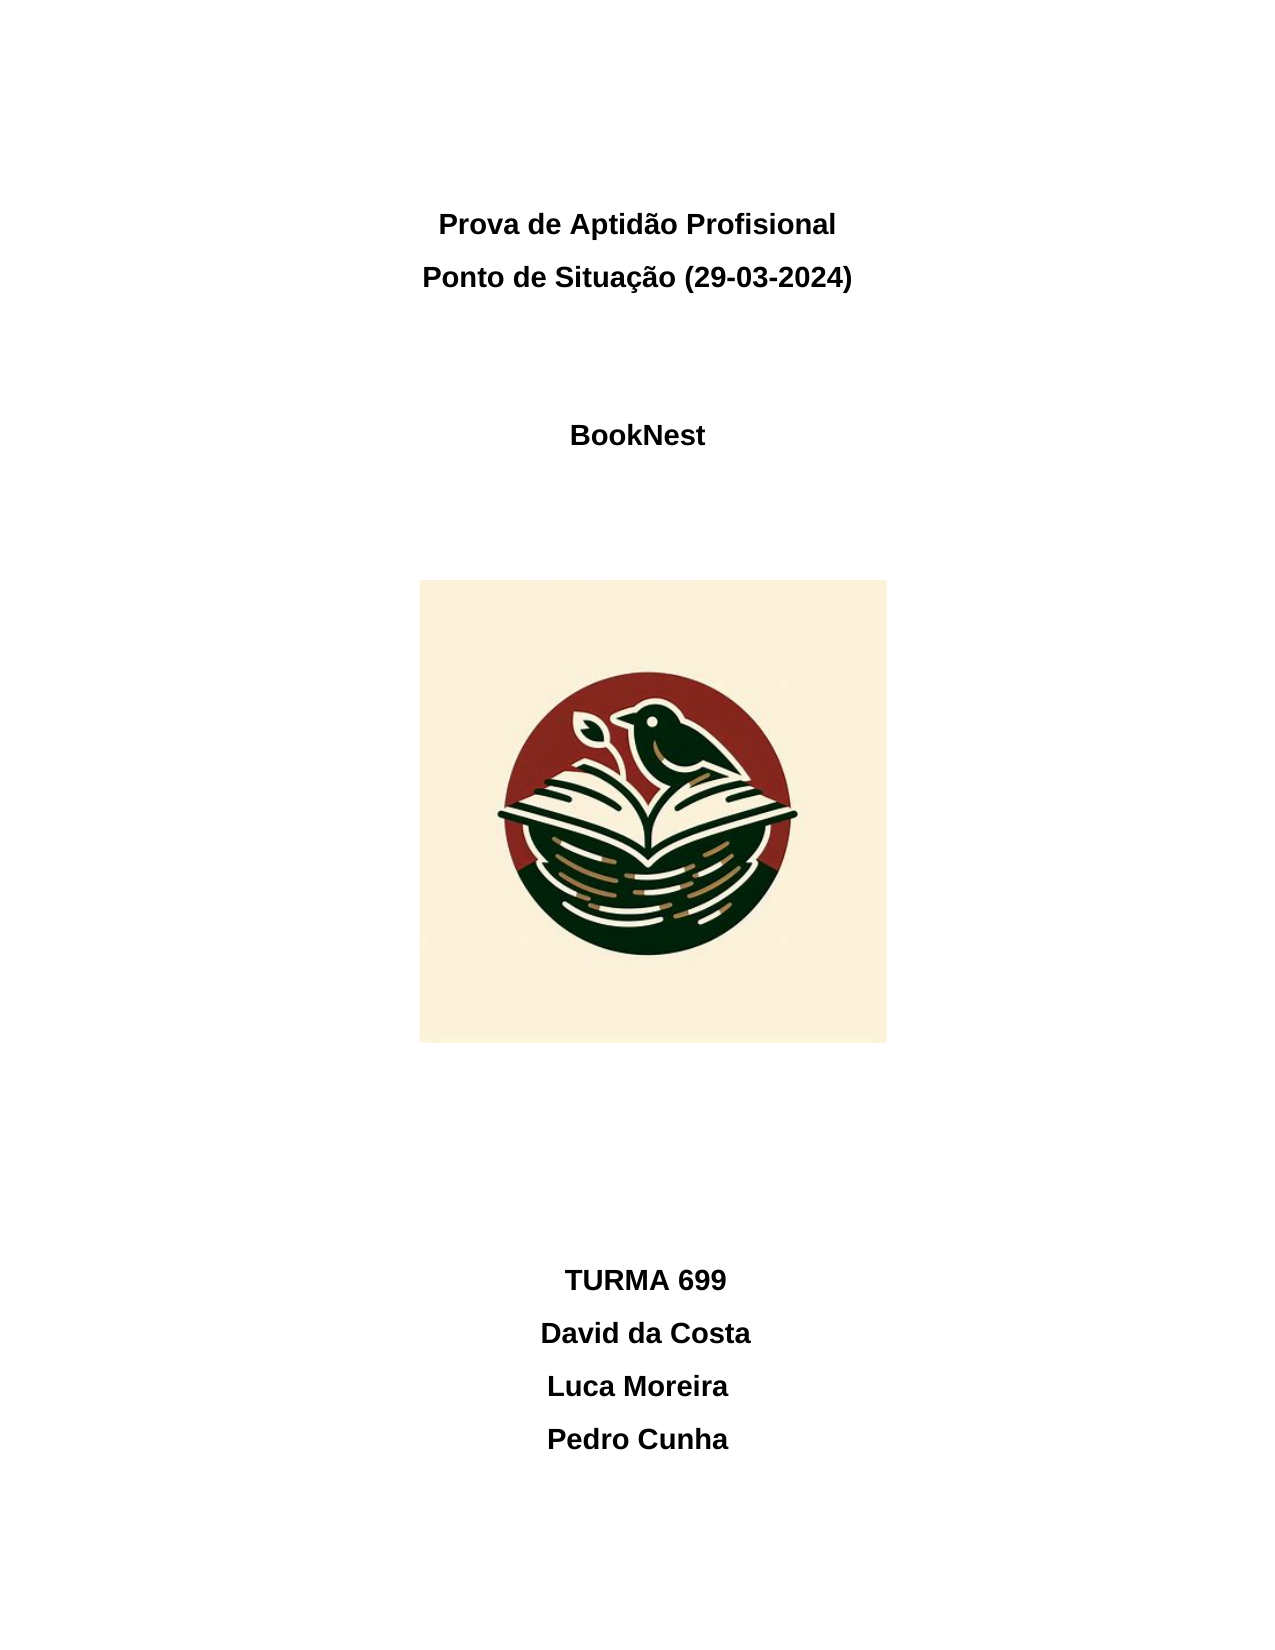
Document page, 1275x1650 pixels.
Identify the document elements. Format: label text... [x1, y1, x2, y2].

picture [419, 580, 887, 1043]
text BookNest [177, 418, 1098, 452]
text David da Costa [177, 1316, 1098, 1350]
text Ponto de Situação (29-03-2024) [177, 260, 1098, 293]
text Pedro Cunha [177, 1422, 1098, 1455]
text Prova de Aptidão Profisional [177, 207, 1098, 241]
text Luca Moreira [177, 1369, 1098, 1403]
text TURMA 699 [177, 1263, 1098, 1297]
